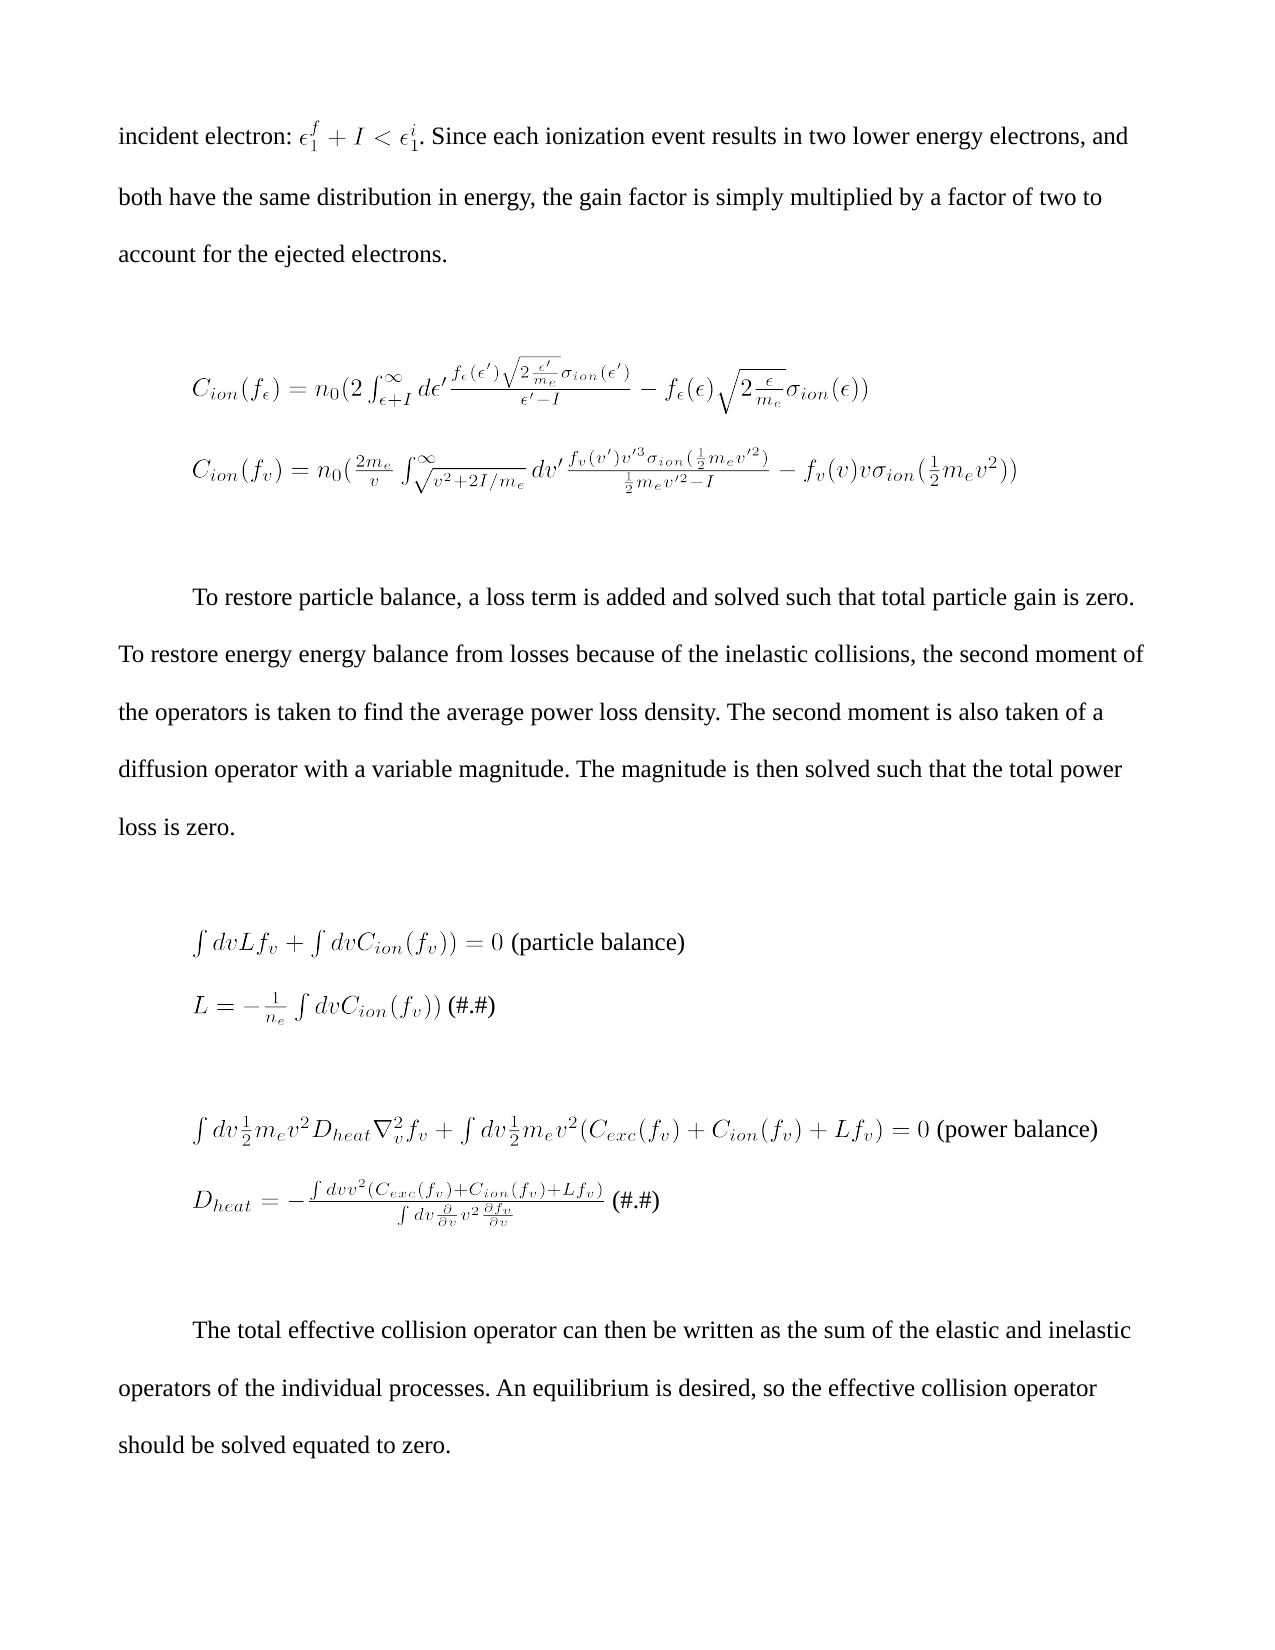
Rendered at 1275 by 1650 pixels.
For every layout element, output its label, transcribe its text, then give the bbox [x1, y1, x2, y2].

text The total effective collision operator can then be written as the sum of the elastic and inelastic operators of the individual processes. An equilibrium is desired, so the effective collision operator should be solved equated to zero. [118, 1315, 1157, 1459]
text [118, 1113, 191, 1148]
picture [191, 1176, 606, 1229]
picture [191, 989, 442, 1027]
picture [191, 1113, 930, 1148]
picture [298, 118, 419, 153]
text (#.#) [606, 1177, 1157, 1229]
text (#.#) [442, 990, 1157, 1027]
picture [191, 354, 869, 417]
text (particle balance) [118, 927, 1157, 961]
text incident electron: . Since each ionization event results in two lower energy electrons, and both have the same distribution in energy, the gain factor is simply multiplied by a factor of two to account for the ejected electrons. [118, 118, 1157, 268]
text [118, 1177, 191, 1229]
text (power balance) [930, 1113, 1157, 1148]
picture [191, 928, 505, 961]
picture [191, 445, 1018, 496]
text [118, 990, 191, 1027]
text To restore particle balance, a loss term is added and solved such that total particle gain is zero. To restore energy energy balance from losses because of the inelastic collisions, the second moment of the operators is taken to find the average power loss density. The second moment is also taken of a diffusion operator with a variable magnitude. The magnitude is then solved such that the total power loss is zero. [118, 582, 1157, 840]
